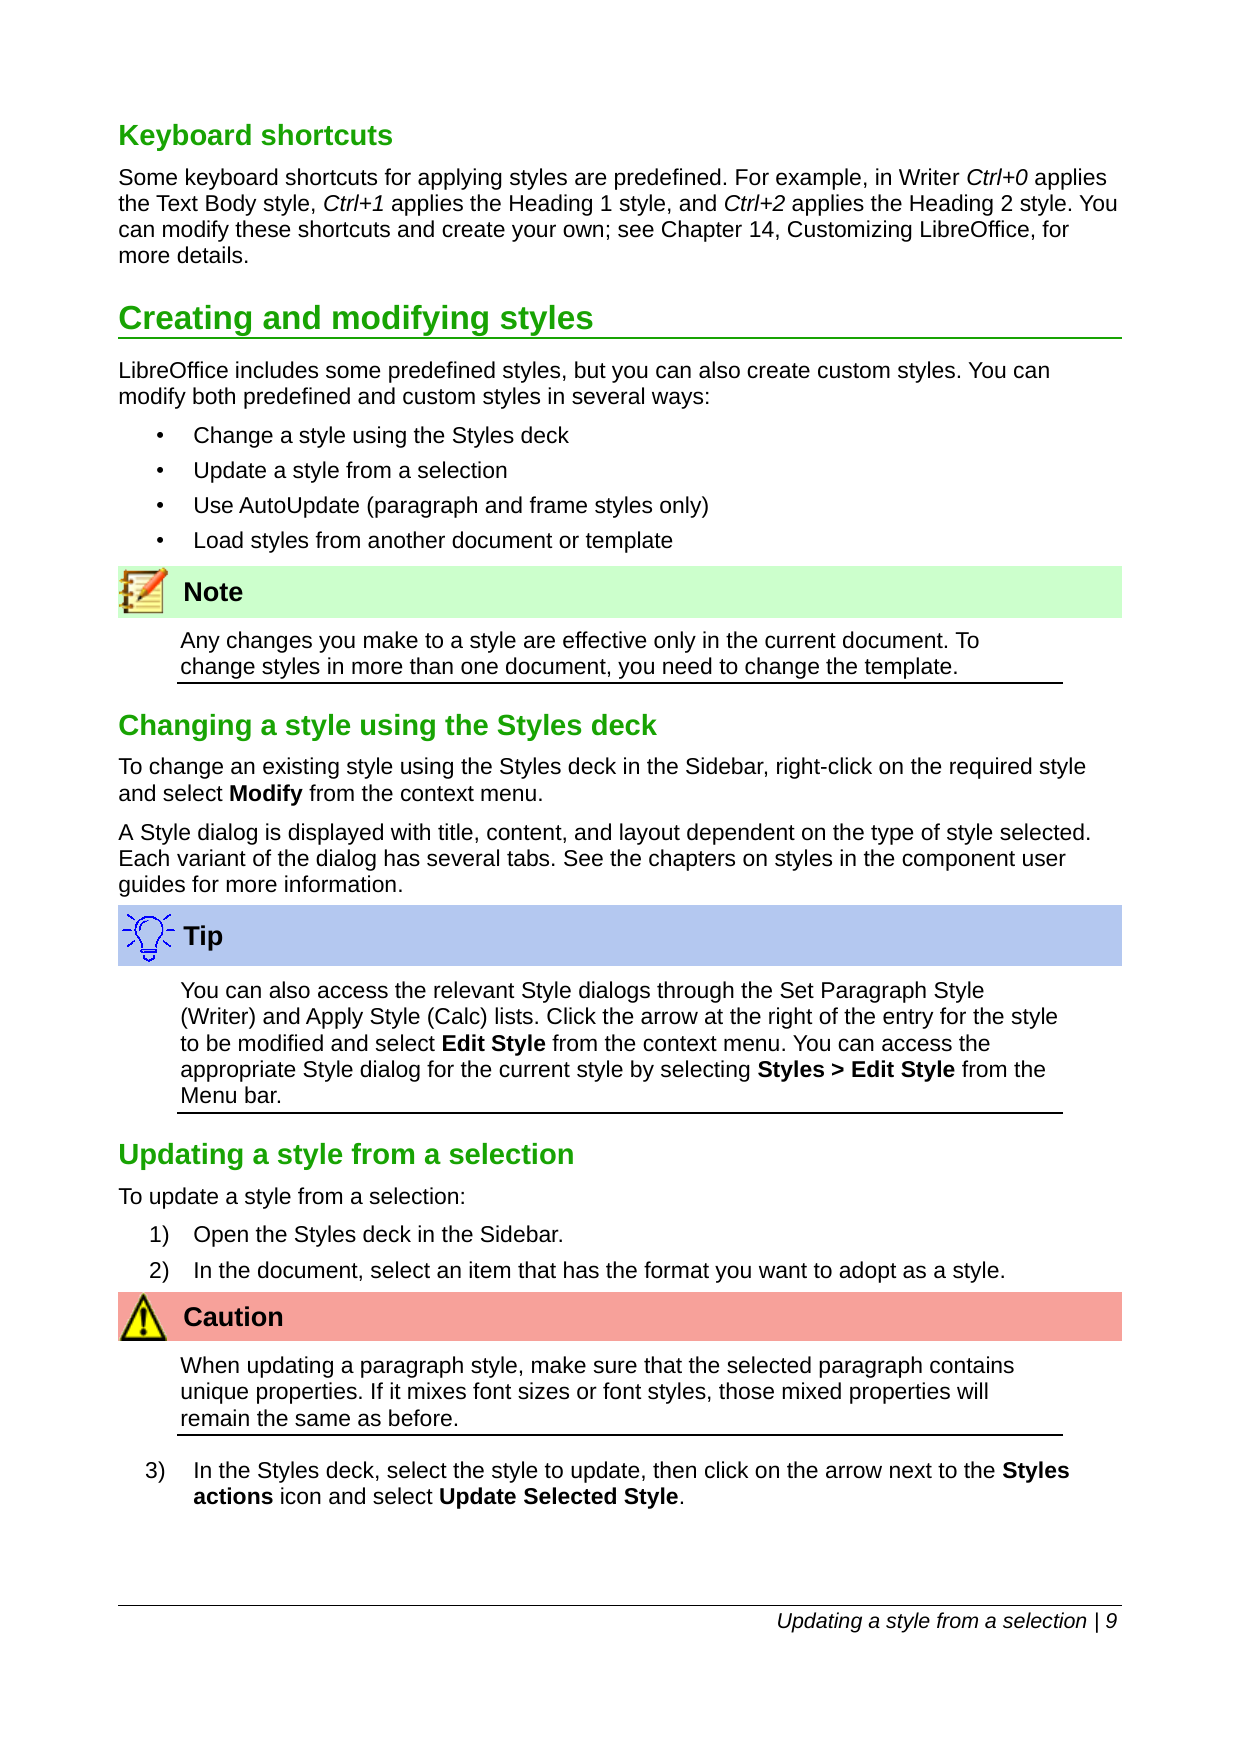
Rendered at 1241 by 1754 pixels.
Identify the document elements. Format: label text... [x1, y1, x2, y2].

subtitle Keyboard shortcuts [118, 118, 1122, 152]
text A Style dialog is displayed with title, content, and layout dependent on the type of style selected. Each variant of the dialog has several tabs. See the chapters on styles in the component user guides for more information. [118, 818, 1122, 898]
subtitle Changing a style using the Styles deck [118, 708, 1122, 742]
subtitle Note [118, 566, 1122, 618]
text When updating a paragraph style, make sure that the selected paragraph contains unique properties. If it mixes font sizes or font styles, those mixed properties will remain the same as before. [177, 1349, 1063, 1434]
subtitle Updating a style from a selection [118, 1137, 1122, 1171]
text Some keyboard shortcuts for applying styles are predefined. For example, in Writer Ctrl+0 applies the Text Body style, Ctrl+1 applies the Heading 1 style, and Ctrl+2 applies the Heading 2 style. You can modify these shortcuts and create your own; see Chapter 14, Customizing LibreOffice, for more details. [118, 163, 1122, 269]
picture [119, 1292, 167, 1341]
list In the document, select an item that has the format you want to adopt as a style. [169, 1257, 1122, 1283]
list Use AutoUpdate (paragraph and frame styles only) [156, 492, 1122, 518]
text You can also access the relevant Style dialogs through the Set Paragraph Style (Writer) and Apply Style (Calc) lists. Click the arrow at the right of the entry for the style to be modified and select Edit Style from the context menu. You can access the appropriate Style dialog for the current style by selecting Styles > Edit Style from the Menu bar. [177, 974, 1063, 1112]
text To change an existing style using the Styles deck in the Sidebar, right-click on the required style and select Modify from the context menu. [118, 753, 1122, 806]
list Open the Styles deck in the Sidebar. [169, 1221, 1122, 1248]
list Change a style using the Styles deck [156, 422, 1122, 448]
subtitle Tip [118, 905, 1122, 966]
list Update a style from a selection [156, 457, 1122, 483]
text To update a style from a selection: [118, 1183, 1122, 1209]
picture [119, 566, 170, 617]
text LibreOffice includes some predefined styles, but you can also create custom styles. You can modify both predefined and custom styles in several ways: [118, 357, 1122, 409]
list Load styles from another document or template [156, 527, 1122, 554]
picture [119, 906, 179, 966]
subtitle Creating and modifying styles [118, 298, 1122, 337]
list In the Styles deck, select the style to update, then click on the arrow next to the Styles actions icon and select Update Selected Style. [165, 1457, 1122, 1510]
subtitle Caution [167, 1292, 1122, 1341]
text Any changes you make to a style are effective only in the current document. To change styles in more than one document, you need to change the template. [177, 623, 1063, 682]
